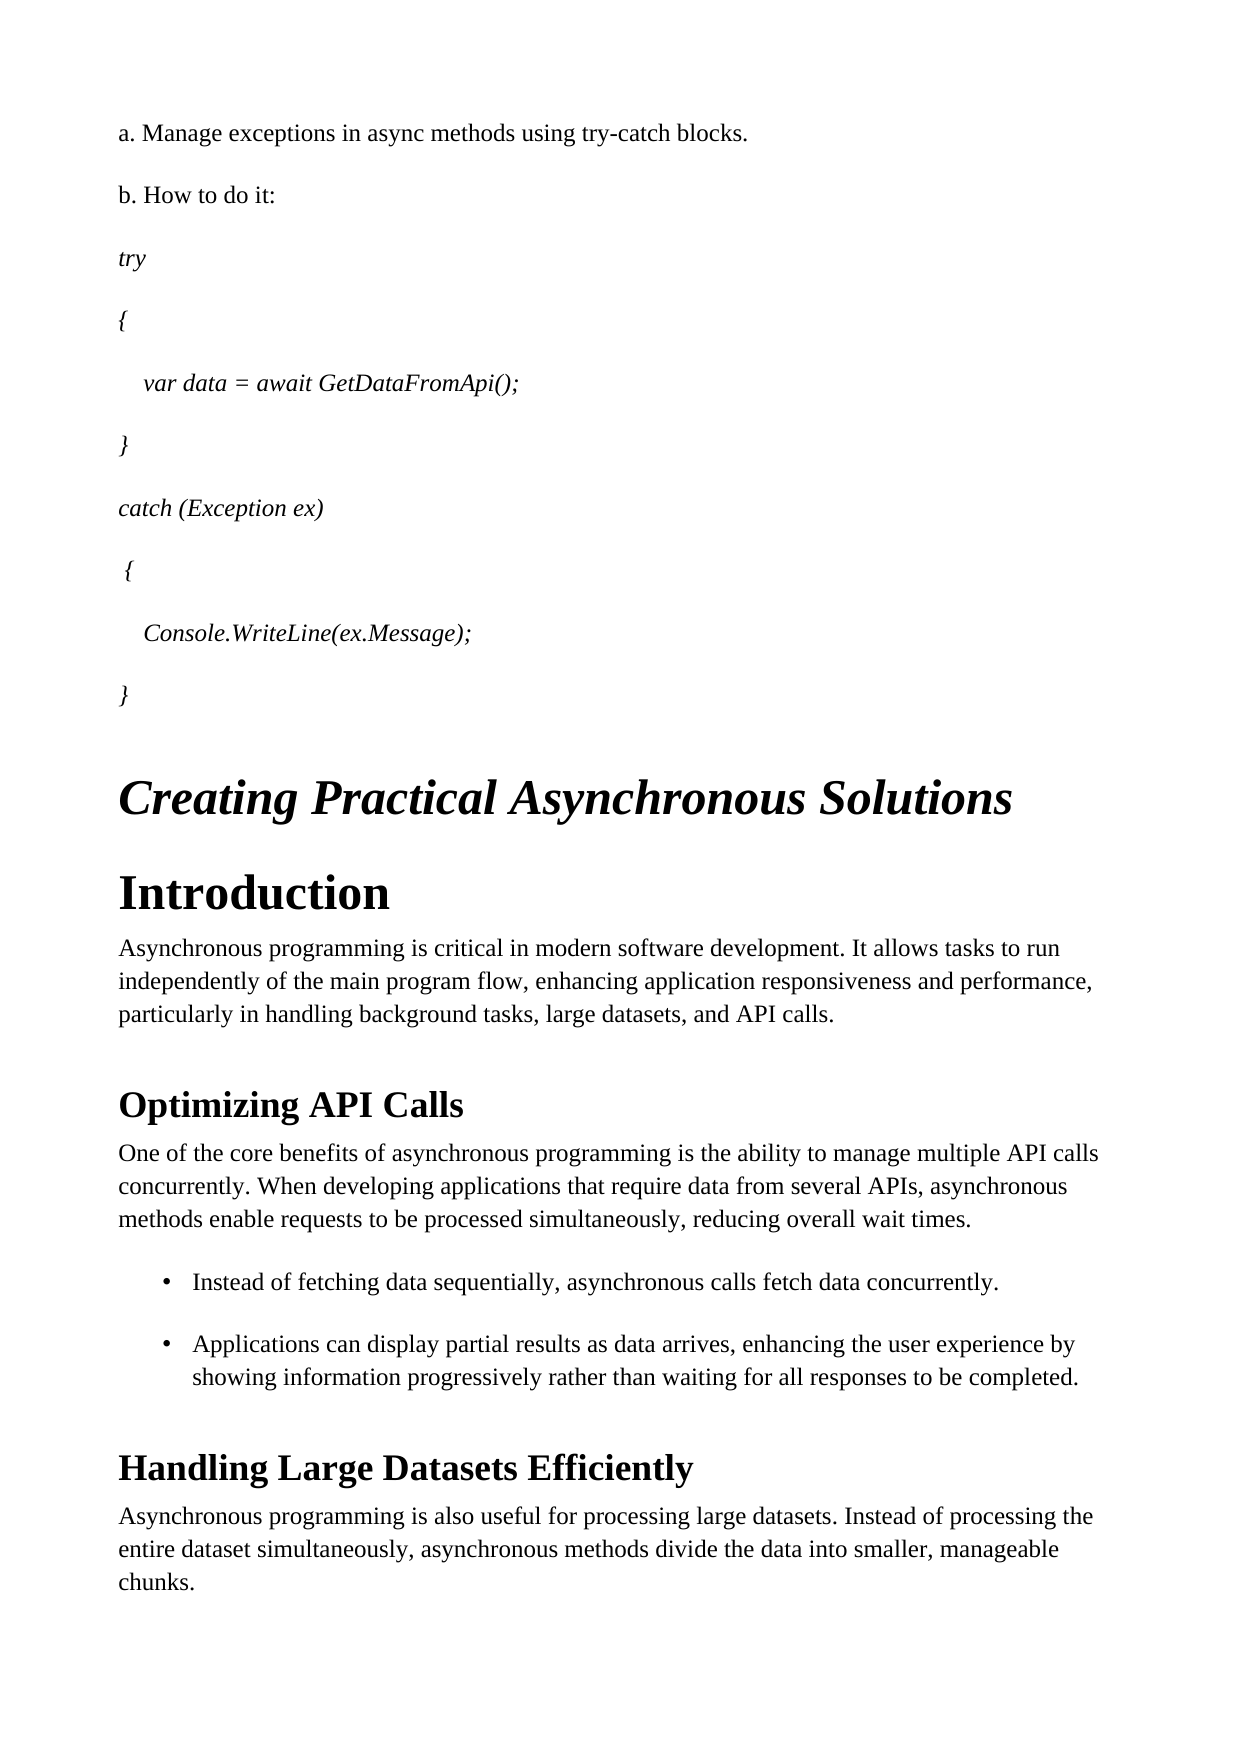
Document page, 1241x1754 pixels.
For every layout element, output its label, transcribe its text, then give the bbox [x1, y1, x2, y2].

subtitle Creating Practical Asynchronous Solutions [118, 768, 1122, 826]
text { [118, 306, 1122, 334]
list Applications can display partial results as data arrives, enhancing the user experience by showing information progressively rather than waiting for all responses to be completed. [162, 1329, 1122, 1391]
text } [118, 431, 1122, 459]
text One of the core benefits of asynchronous programming is the ability to manage multiple API calls concurrently. When developing applications that require data from several APIs, asynchronous methods enable requests to be processed simultaneously, reducing overall wait times. [118, 1138, 1122, 1233]
text var data = await GetDataFromApi(); [118, 368, 1122, 397]
text Console.WriteLine(ex.Message); [118, 618, 1122, 647]
text try [118, 243, 1122, 272]
list Instead of fetching data sequentially, asynchronous calls fetch data concurrently. [162, 1267, 1122, 1295]
text catch (Exception ex) [118, 493, 1122, 522]
subtitle Introduction [118, 863, 1122, 921]
text a. Manage exceptions in async methods using try-catch blocks. [118, 118, 1122, 147]
text Asynchronous programming is critical in modern software development. It allows tasks to run independently of the main program flow, enhancing application responsiveness and performance, particularly in handling background tasks, large datasets, and API calls. [118, 933, 1122, 1028]
text b. How to do it: [118, 181, 1122, 209]
text Asynchronous programming is also useful for processing large datasets. Instead of processing the entire dataset simultaneously, asynchronous methods divide the data into smaller, manageable chunks. [118, 1501, 1122, 1596]
text { [118, 556, 1122, 584]
subtitle Handling Large Datasets Efficiently [118, 1446, 1122, 1489]
subtitle Optimizing API Calls [118, 1082, 1122, 1126]
text } [118, 681, 1122, 709]
